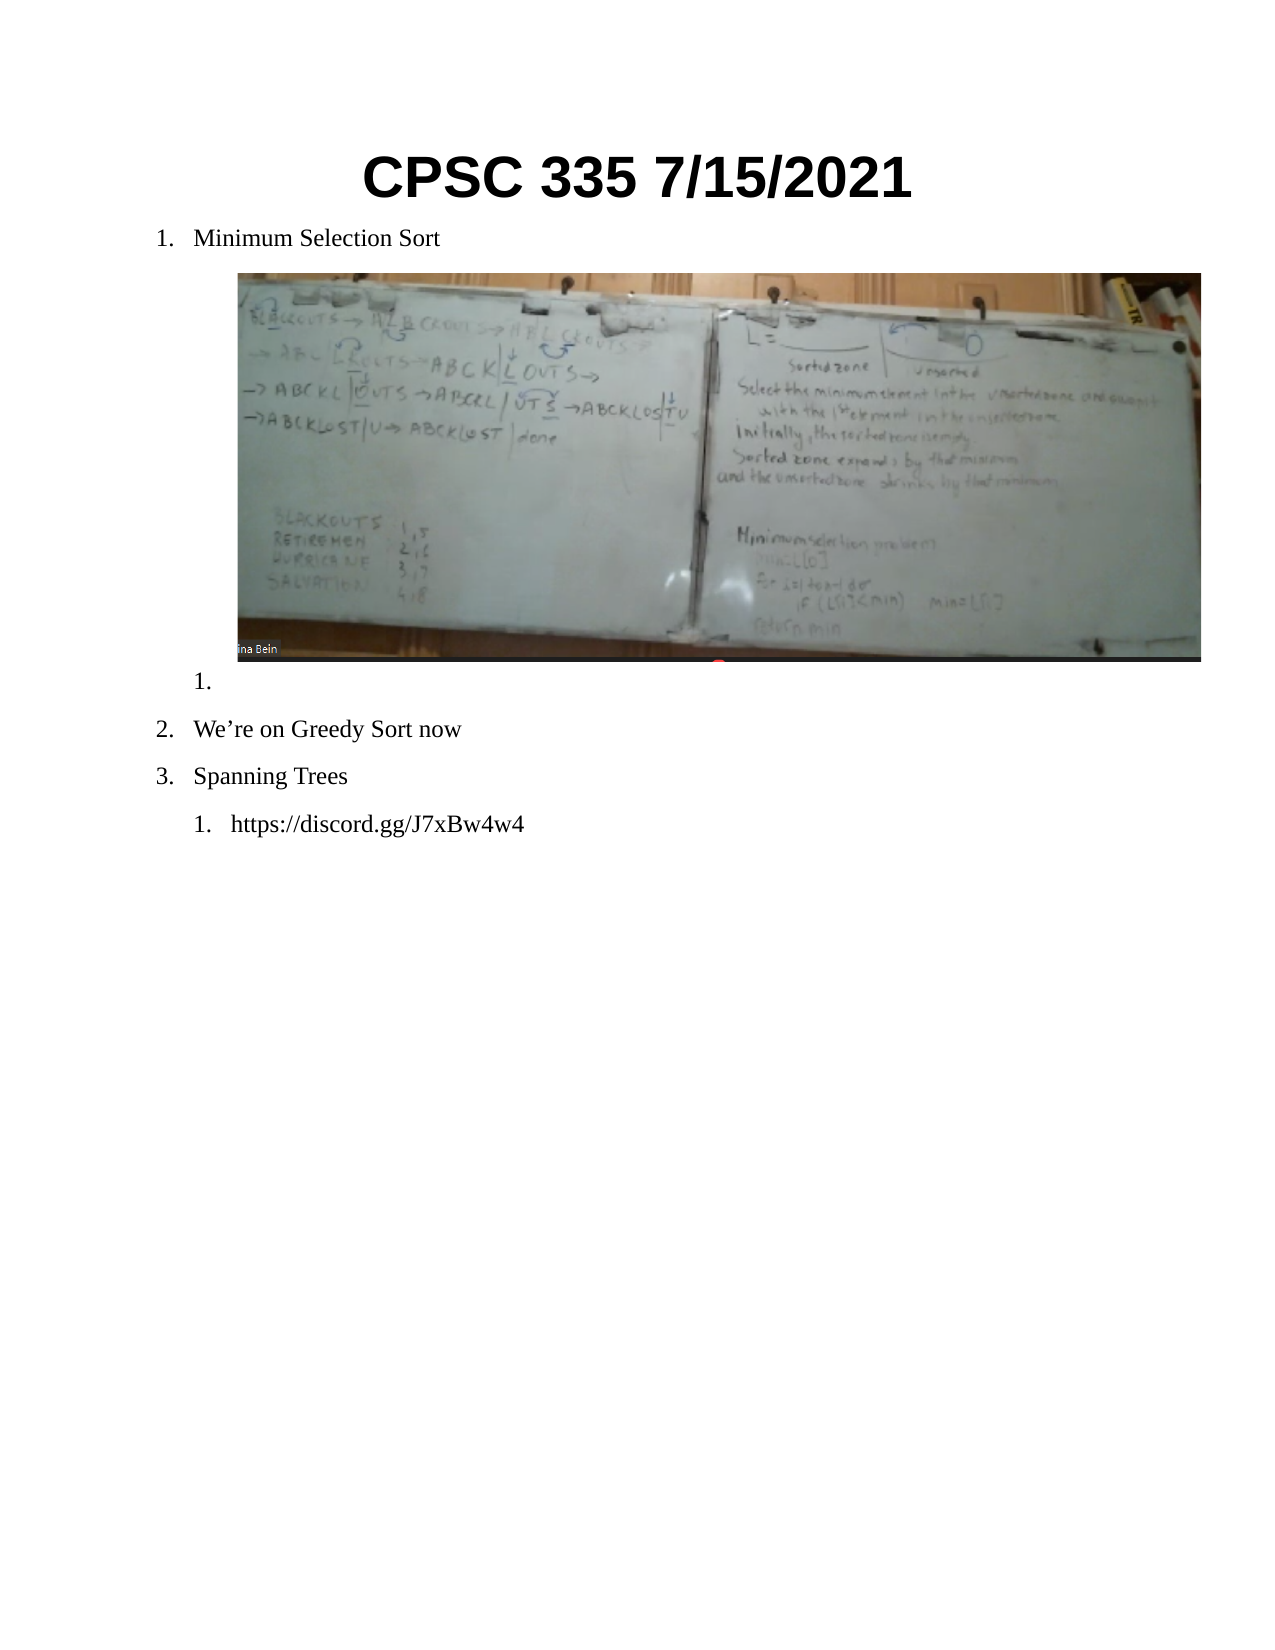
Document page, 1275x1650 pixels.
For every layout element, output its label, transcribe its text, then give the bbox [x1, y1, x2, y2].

list Spanning Trees [156, 761, 1157, 790]
list Minimum Selection Sort [156, 223, 1157, 251]
list https://discord.gg/J7xBw4w4 [193, 809, 1157, 838]
list We’re on Greedy Sort now [156, 714, 1157, 742]
title CPSC 335 7/15/2021 [118, 143, 1157, 210]
picture [237, 273, 1202, 662]
